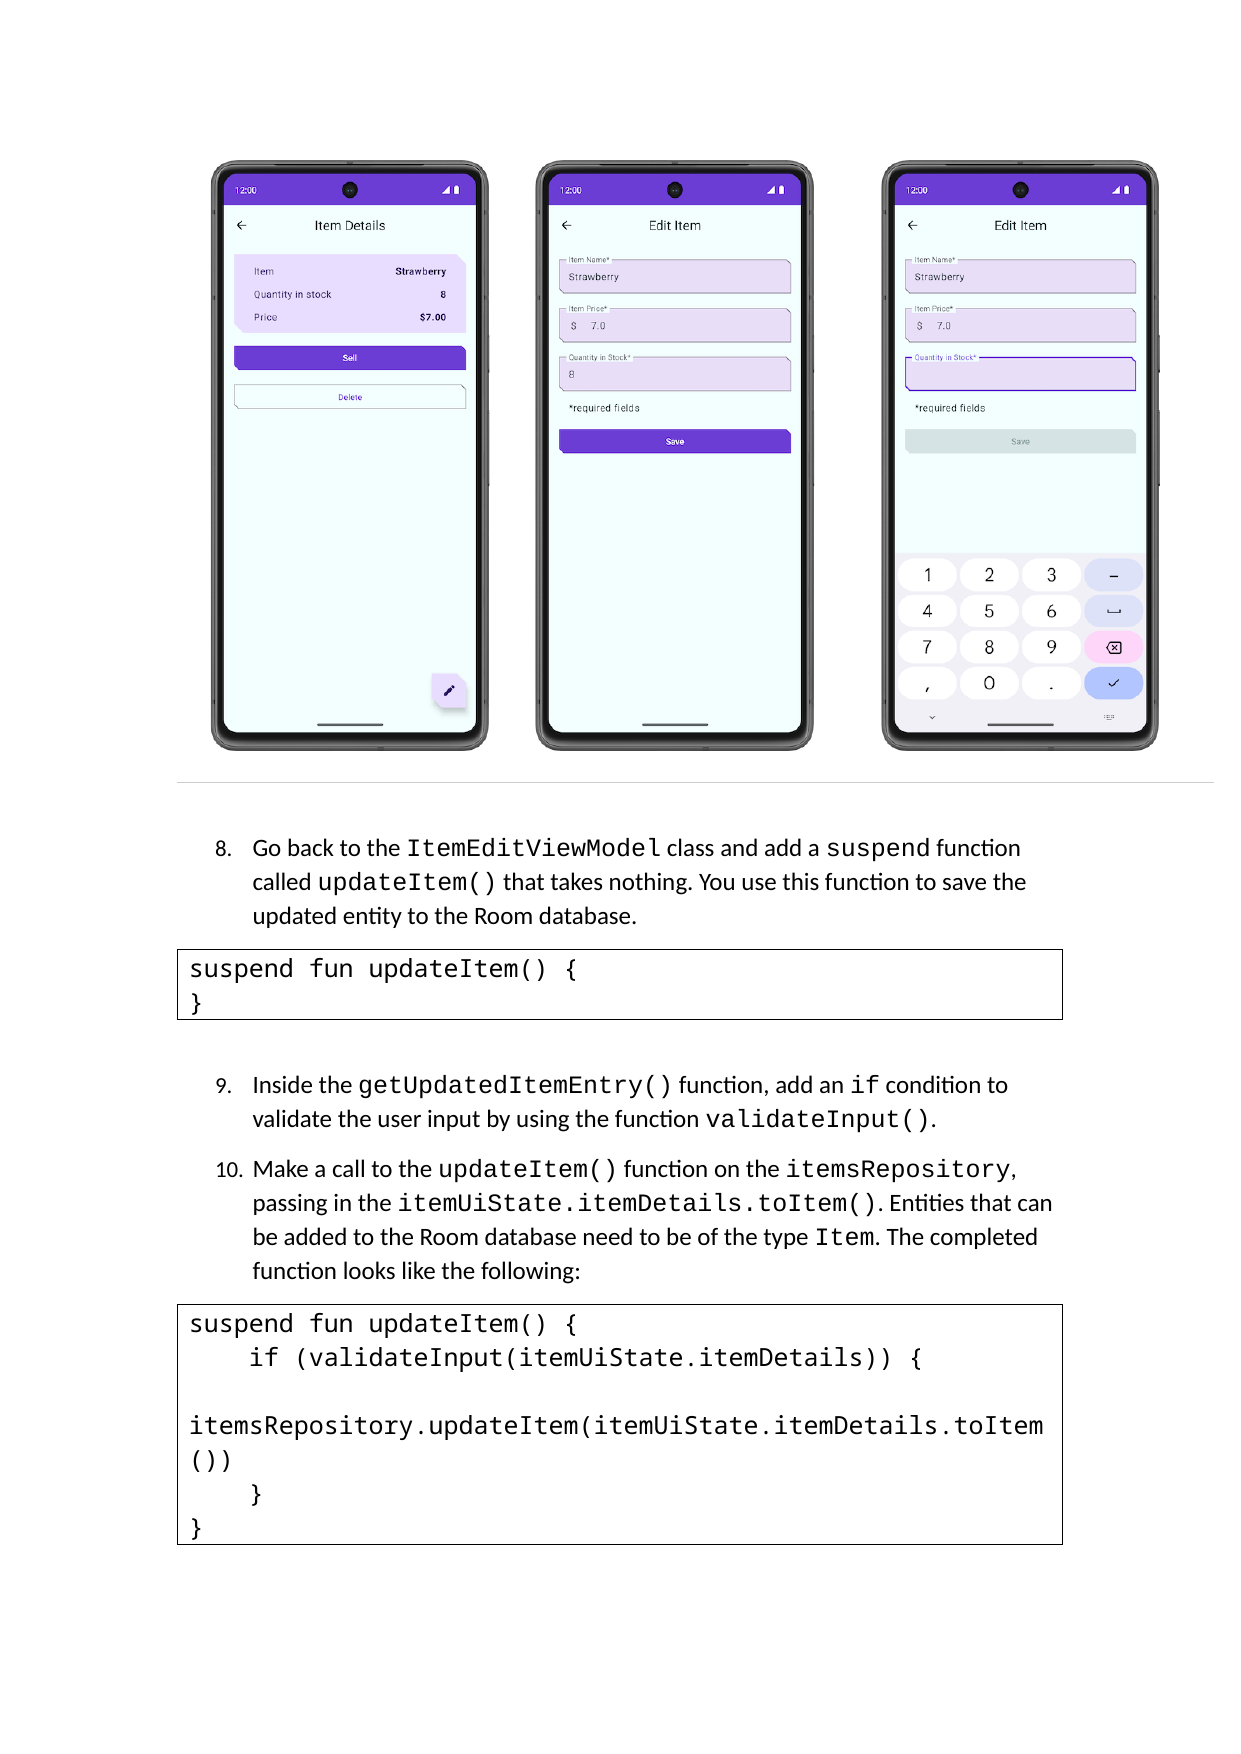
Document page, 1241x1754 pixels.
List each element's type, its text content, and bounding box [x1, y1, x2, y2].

list Go back to the ItemEditViewModel class and add a suspend function called updateItem() that takes nothing. You use this function to save the updated entity to the Room database. [215, 832, 1063, 931]
table_header [177, 148, 523, 782]
list Inside the getUpdatedItemEntry() function, add an if condition to validate the user input by using the function validateInput(). [215, 1069, 1063, 1134]
table_header [869, 148, 1214, 782]
list Make a call to the updateItem() function on the itemsRepository, passing in the itemUiState.itemDetails.toItem(). Entities that can be added to the Room database need to be of the type Item. The completed function looks like the following: [215, 1153, 1063, 1285]
table_header suspend fun updateItem() { } [178, 950, 1062, 1018]
table_header [523, 148, 869, 782]
table_header suspend fun updateItem() { if (validateInput(itemUiState.itemDetails)) { itemsRepository.updateItem(itemUiState.itemDetails.toItem()) } } [178, 1305, 1062, 1544]
